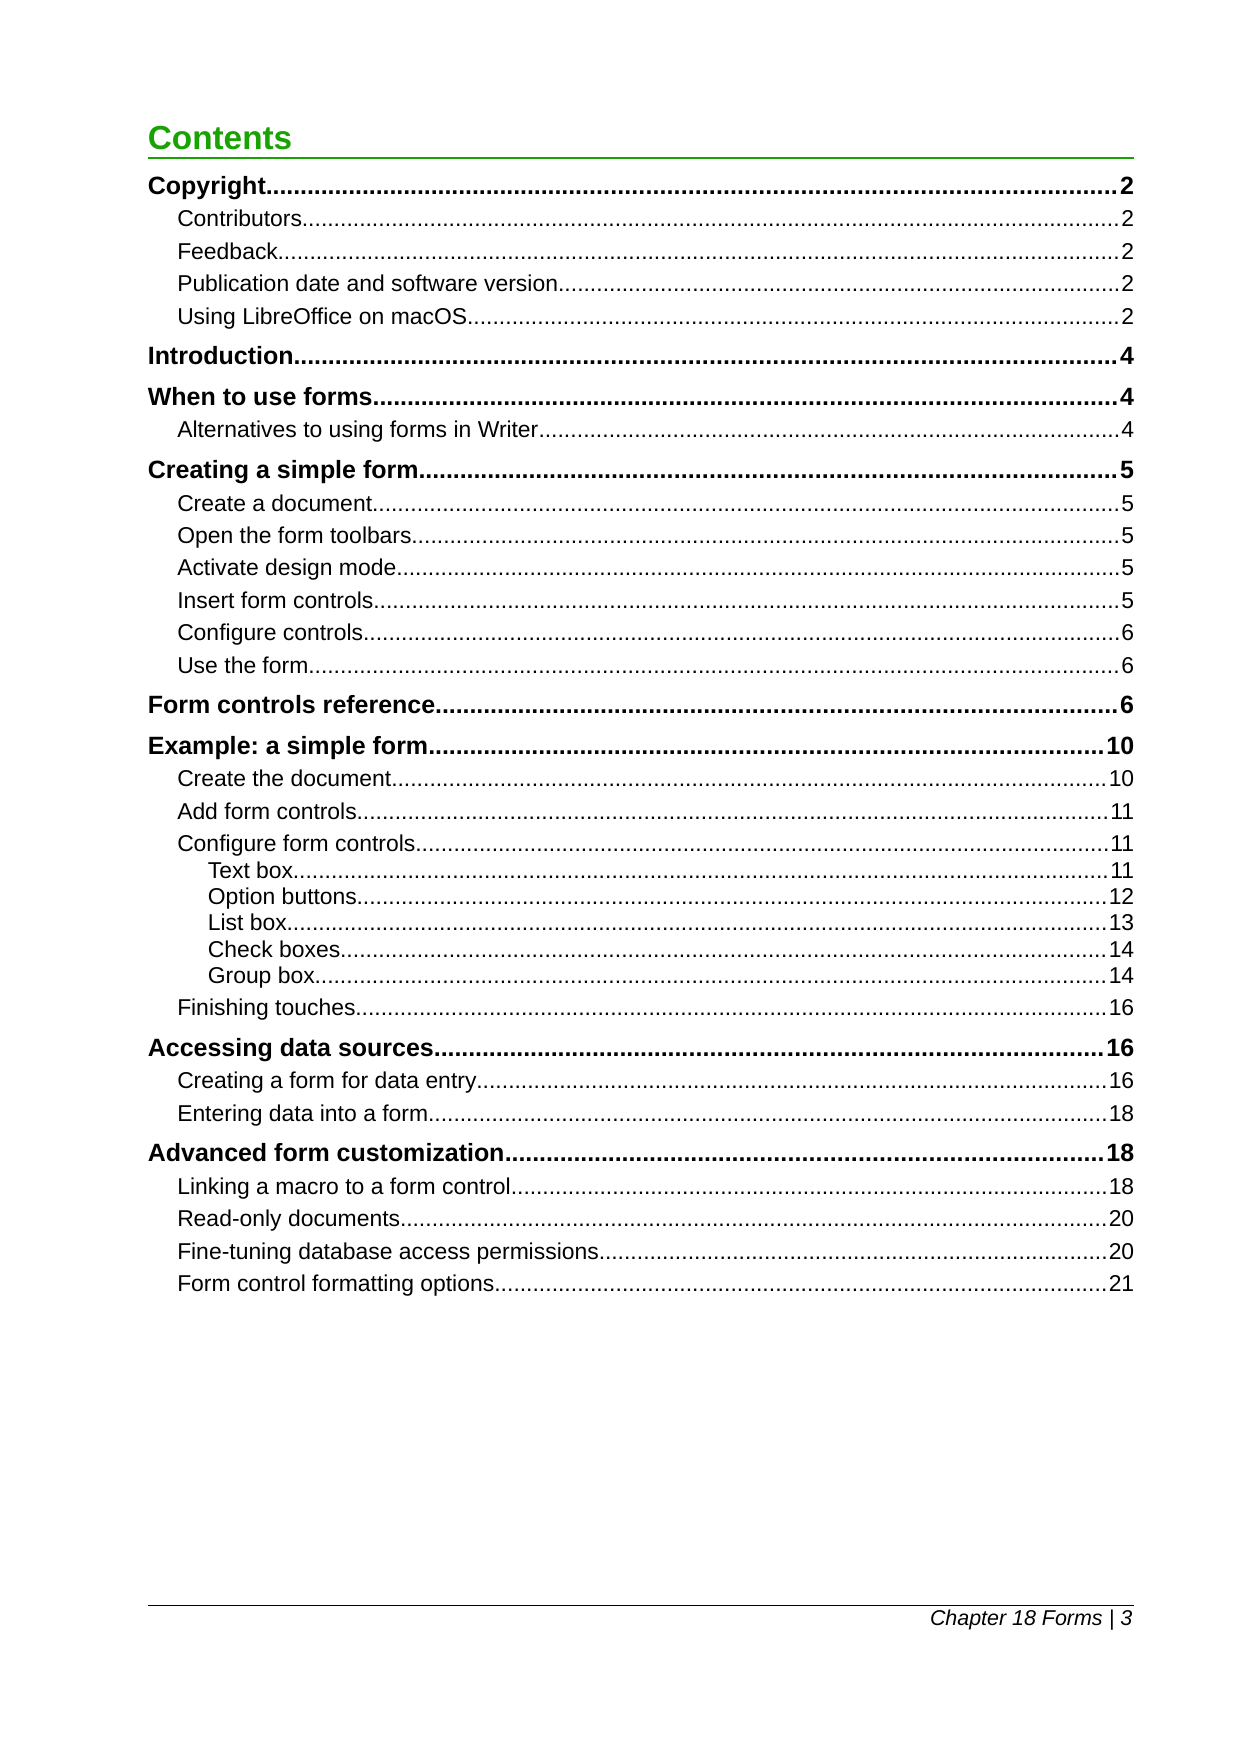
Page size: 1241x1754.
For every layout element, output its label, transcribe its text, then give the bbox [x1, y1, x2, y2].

text Create the document 10 [177, 765, 1134, 792]
text Using LibreOffice on macOS 2 [177, 303, 1134, 329]
text Introduction 4 [148, 341, 1134, 370]
text Configure form controls 11 [177, 830, 1134, 857]
text Option buttons 12 [208, 883, 1134, 909]
text Open the form toolbars 5 [177, 522, 1134, 548]
text Check boxes 14 [208, 936, 1134, 962]
text Use the form 6 [177, 652, 1134, 678]
text Accessing data sources 16 [148, 1033, 1134, 1061]
text Example: a simple form 10 [148, 731, 1134, 759]
text Group box 14 [208, 962, 1134, 988]
text Activate design mode 5 [177, 554, 1134, 581]
text Advanced form customization 18 [148, 1138, 1134, 1167]
text Linking a macro to a form control 18 [177, 1173, 1134, 1199]
text Add form controls 11 [177, 798, 1134, 824]
text Contributors 2 [177, 205, 1134, 232]
text Creating a form for data entry 16 [177, 1067, 1134, 1094]
text Finishing touches 16 [177, 994, 1134, 1021]
text Entering data into a form 18 [177, 1100, 1134, 1126]
text Copyright 2 [148, 171, 1134, 199]
text Creating a simple form 5 [148, 455, 1134, 483]
text Feedback 2 [177, 238, 1134, 264]
text Insert form controls 5 [177, 587, 1134, 613]
text Configure controls 6 [177, 619, 1134, 646]
text Form control formatting options 21 [177, 1270, 1134, 1297]
text Fine-tuning database access permissions 20 [177, 1238, 1134, 1264]
text List box 13 [208, 909, 1134, 936]
text When to use forms 4 [148, 382, 1134, 410]
text Publication date and software version 2 [177, 270, 1134, 297]
text Alternatives to using forms in Writer 4 [177, 416, 1134, 443]
text Read-only documents 20 [177, 1205, 1134, 1232]
text Form controls reference 6 [148, 690, 1134, 719]
text Create a document 5 [177, 489, 1134, 516]
subtitle Contents [148, 118, 1134, 157]
text Text box 11 [208, 857, 1134, 883]
